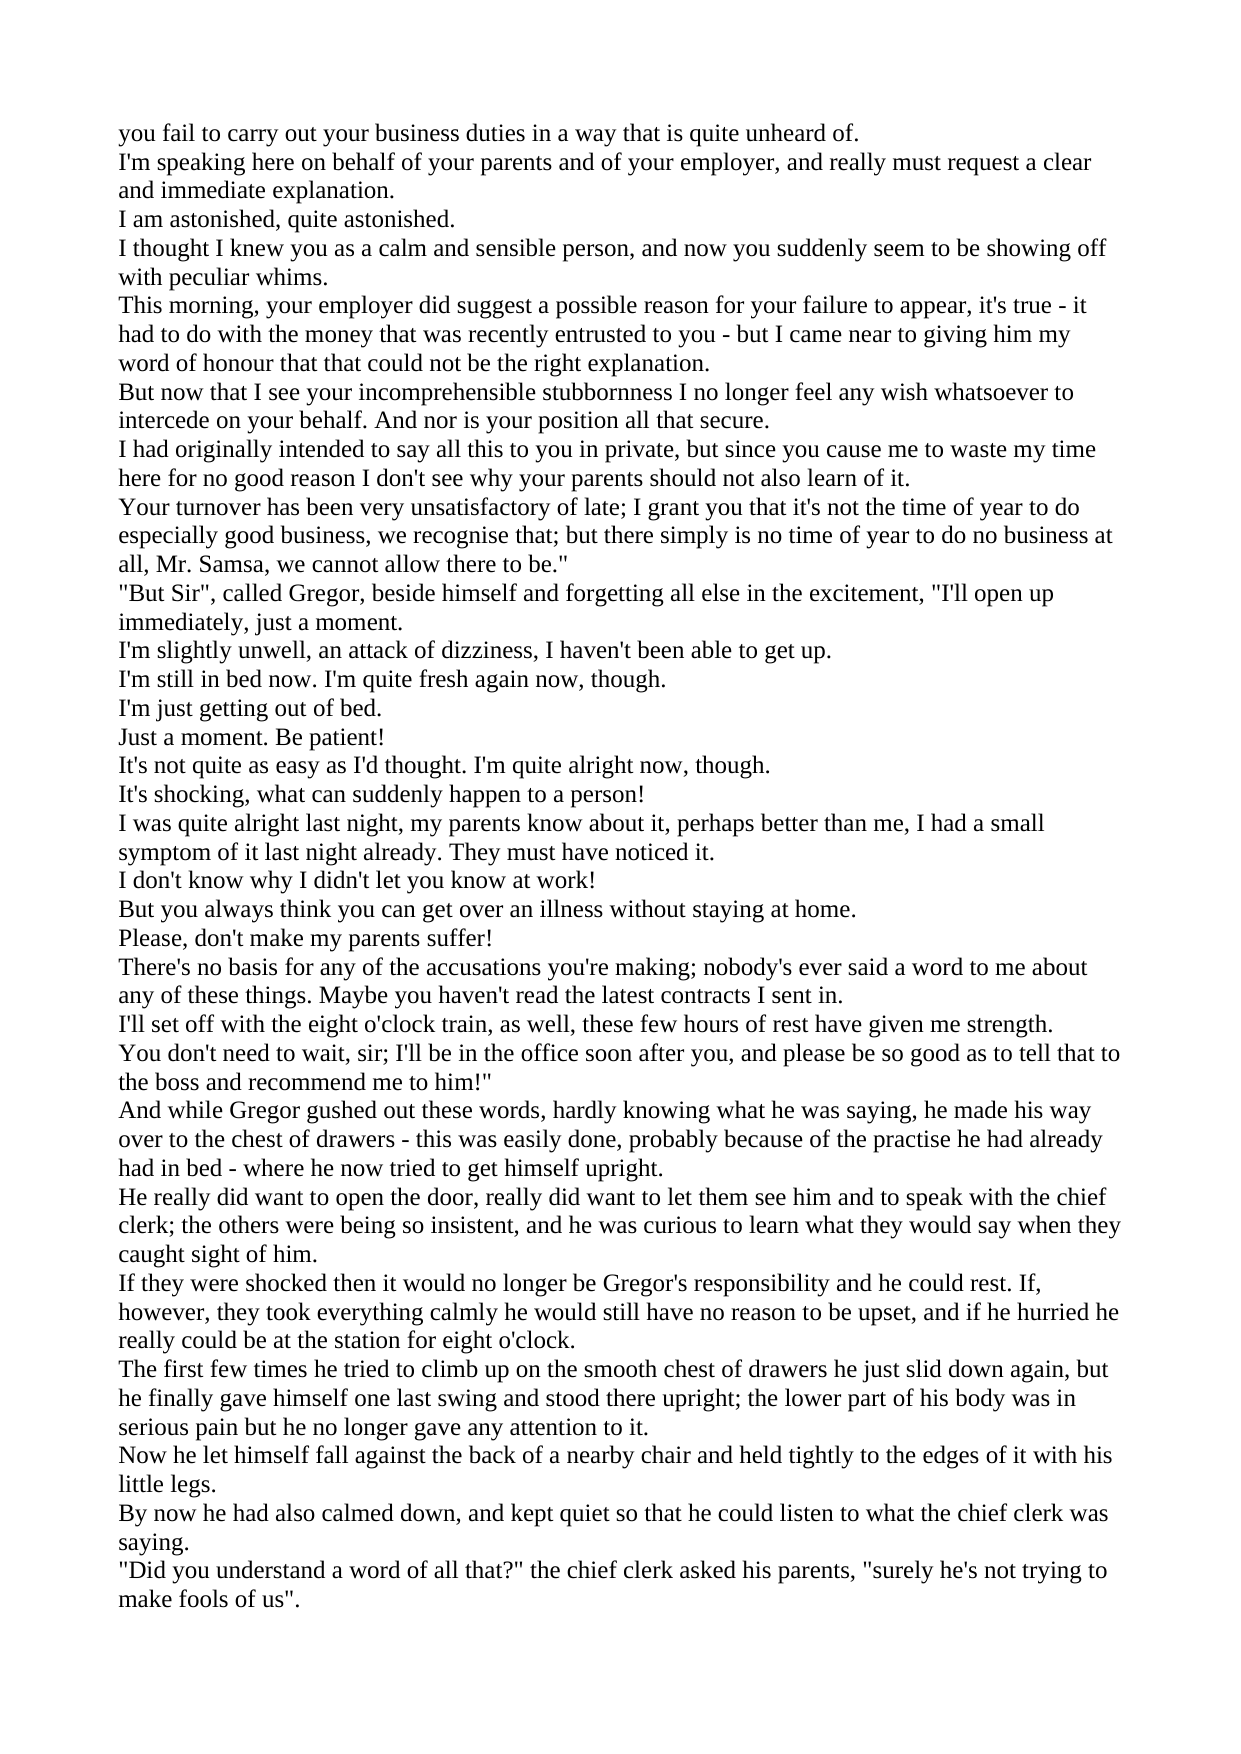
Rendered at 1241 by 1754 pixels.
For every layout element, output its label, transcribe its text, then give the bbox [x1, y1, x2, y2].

text I thought I knew you as a calm and sensible person, and now you suddenly seem to be showing off with peculiar whims. [118, 233, 1122, 291]
text I'm slightly unwell, an attack of dizziness, I haven't been able to get up. [118, 636, 1122, 664]
text I'm just getting out of bed. [118, 693, 1122, 722]
text You don't need to wait, sir; I'll be in the office soon after you, and please be so good as to tell that to the boss and recommend me to him!" [118, 1038, 1122, 1096]
text But you always think you can get over an illness without staying at home. [118, 894, 1122, 923]
text I don't know why I didn't let you know at work! [118, 866, 1122, 894]
text It's not quite as easy as I'd thought. I'm quite alright now, though. [118, 751, 1122, 779]
text I'm still in bed now. I'm quite fresh again now, though. [118, 664, 1122, 693]
text But now that I see your incomprehensible stubbornness I no longer feel any wish whatsoever to intercede on your behalf. And nor is your position all that secure. [118, 377, 1122, 434]
text This morning, your employer did suggest a possible reason for your failure to appear, it's true - it had to do with the money that was recently entrusted to you - but I came near to giving him my word of honour that that could not be the right explanation. [118, 291, 1122, 377]
text Your turnover has been very unsatisfactory of late; I grant you that it's not the time of year to do especially good business, we recognise that; but there simply is no time of year to do no business at all, Mr. Samsa, we cannot allow there to be." [118, 492, 1122, 578]
text - you fail to carry out your business duties in a way that is quite unheard of. [118, 118, 1122, 147]
text He really did want to open the door, really did want to let them see him and to speak with the chief clerk; the others were being so insistent, and he was curious to learn what they would say when they caught sight of him. [118, 1182, 1122, 1268]
text Please, don't make my parents suffer! [118, 923, 1122, 952]
text And while Gregor gushed out these words, hardly knowing what he was saying, he made his way over to the chest of drawers - this was easily done, probably because of the practise he had already had in bed - where he now tried to get himself upright. [118, 1096, 1122, 1182]
text By now he had also calmed down, and kept quiet so that he could listen to what the chief clerk was saying. [118, 1498, 1122, 1556]
text I had originally intended to say all this to you in private, but since you cause me to waste my time here for no good reason I don't see why your parents should not also learn of it. [118, 434, 1122, 492]
text I am astonished, quite astonished. [118, 204, 1122, 233]
text I'm speaking here on behalf of your parents and of your employer, and really must request a clear and immediate explanation. [118, 147, 1122, 204]
text If they were shocked then it would no longer be Gregor's responsibility and he could rest. If, however, they took everything calmly he would still have no reason to be upset, and if he hurried he really could be at the station for eight o'clock. [118, 1268, 1122, 1354]
text "But Sir", called Gregor, beside himself and forgetting all else in the excitement, "I'll open up immediately, just a moment. [118, 578, 1122, 636]
text Just a moment. Be patient! [118, 722, 1122, 751]
text I was quite alright last night, my parents know about it, perhaps better than me, I had a small symptom of it last night already. They must have noticed it. [118, 808, 1122, 866]
text There's no basis for any of the accusations you're making; nobody's ever said a word to me about any of these things. Maybe you haven't read the latest contracts I sent in. [118, 952, 1122, 1009]
text Now he let himself fall against the back of a nearby chair and held tightly to the edges of it with his little legs. [118, 1441, 1122, 1498]
text "Did you understand a word of all that?" the chief clerk asked his parents, "surely he's not trying to make fools of us". [118, 1556, 1122, 1613]
text I'll set off with the eight o'clock train, as well, these few hours of rest have given me strength. [118, 1009, 1122, 1038]
text The first few times he tried to climb up on the smooth chest of drawers he just slid down again, but he finally gave himself one last swing and stood there upright; the lower part of his body was in serious pain but he no longer gave any attention to it. [118, 1354, 1122, 1441]
text It's shocking, what can suddenly happen to a person! [118, 779, 1122, 808]
